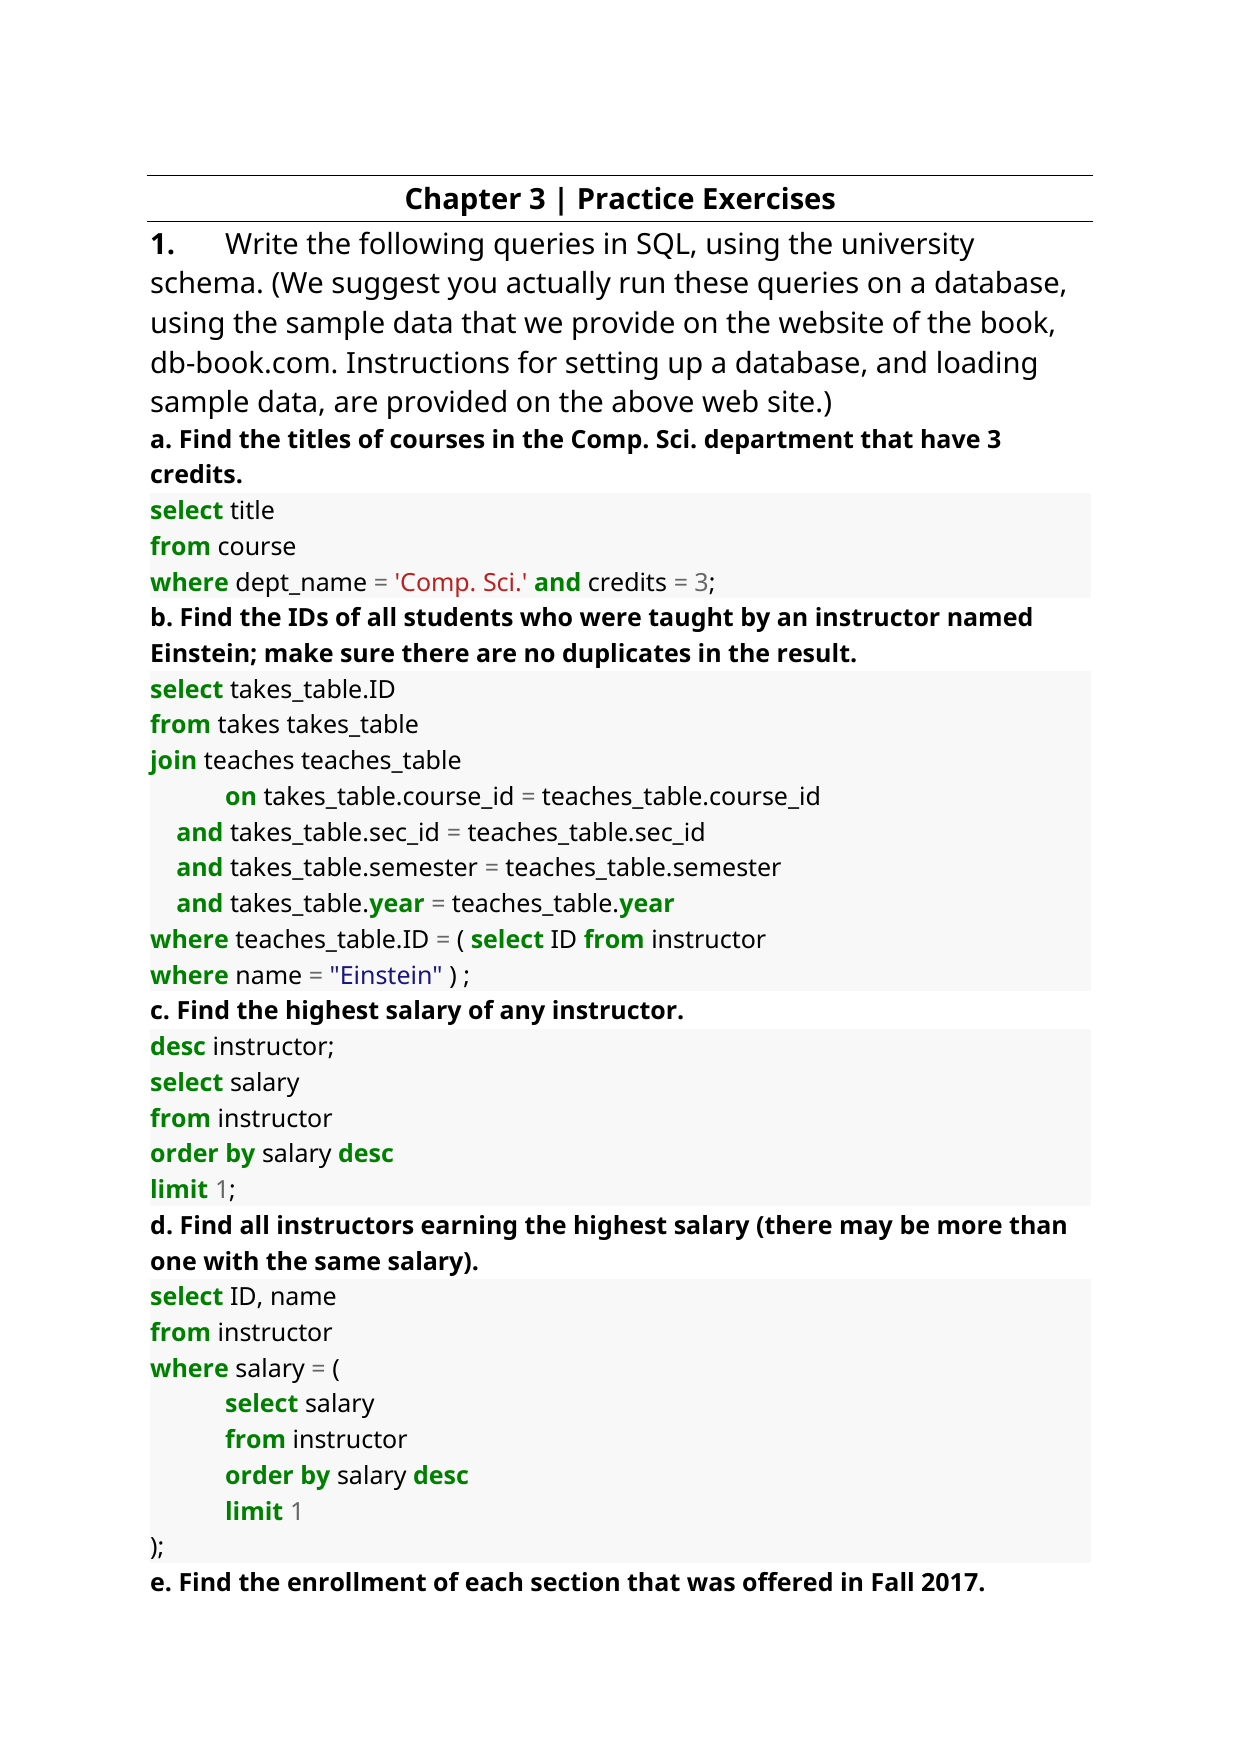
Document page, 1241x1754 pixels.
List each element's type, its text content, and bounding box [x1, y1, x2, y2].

text desc instructor; [150, 1029, 1091, 1063]
text select salary [150, 1064, 1091, 1098]
text from instructor [150, 1422, 1091, 1456]
text and takes_table.year = teaches_table.year [150, 886, 1091, 920]
text from instructor [150, 1314, 1091, 1349]
text and takes_table.semester = teaches_table.semester [150, 850, 1091, 884]
subtitle Write the following queries in SQL, using the university schema. (We suggest you actually run these queries on a database, using the sample data that we provide on the website of the book, db-book.com. Instructions for setting up a database, and loading sample data, are provided on the above web site.) [150, 223, 1091, 421]
text one with the same salary). [150, 1243, 1091, 1277]
text select takes_table.ID [150, 671, 1091, 706]
text where name = "Einstein" ) ; [150, 957, 1091, 991]
text where salary = ( [150, 1350, 1091, 1384]
text on takes_table.course_id = teaches_table.course_id [150, 779, 1091, 813]
text e. Find the enrollment of each section that was offered in Fall 2017. [150, 1565, 1091, 1599]
text and takes_table.sec_id = teaches_table.sec_id [150, 814, 1091, 848]
text ); [150, 1529, 1091, 1563]
text select salary [150, 1386, 1091, 1420]
text d. Find all instructors earning the highest salary (there may be more than [150, 1207, 1091, 1241]
text select ID, name [150, 1279, 1091, 1313]
text from course [150, 528, 1091, 563]
subtitle Chapter 3 | Practice Exercises [147, 176, 1093, 221]
text limit 1; [150, 1172, 1091, 1206]
text where teaches_table.ID = ( select ID from instructor [150, 922, 1091, 956]
text order by salary desc [150, 1457, 1091, 1492]
text order by salary desc [150, 1136, 1091, 1170]
text b. Find the IDs of all students who were taught by an instructor named Einstein; make sure there are no duplicates in the result. [150, 600, 1091, 670]
text c. Find the highest salary of any instructor. [150, 993, 1091, 1027]
text from takes takes_table [150, 707, 1091, 741]
text select title [150, 493, 1091, 527]
text where dept_name = 'Comp. Sci.' and credits = 3; [150, 564, 1091, 598]
text a. Find the titles of courses in the Comp. Sci. department that have 3 credits. [150, 421, 1091, 491]
text limit 1 [150, 1493, 1091, 1527]
text join teaches teaches_table [150, 743, 1091, 777]
text from instructor [150, 1100, 1091, 1134]
